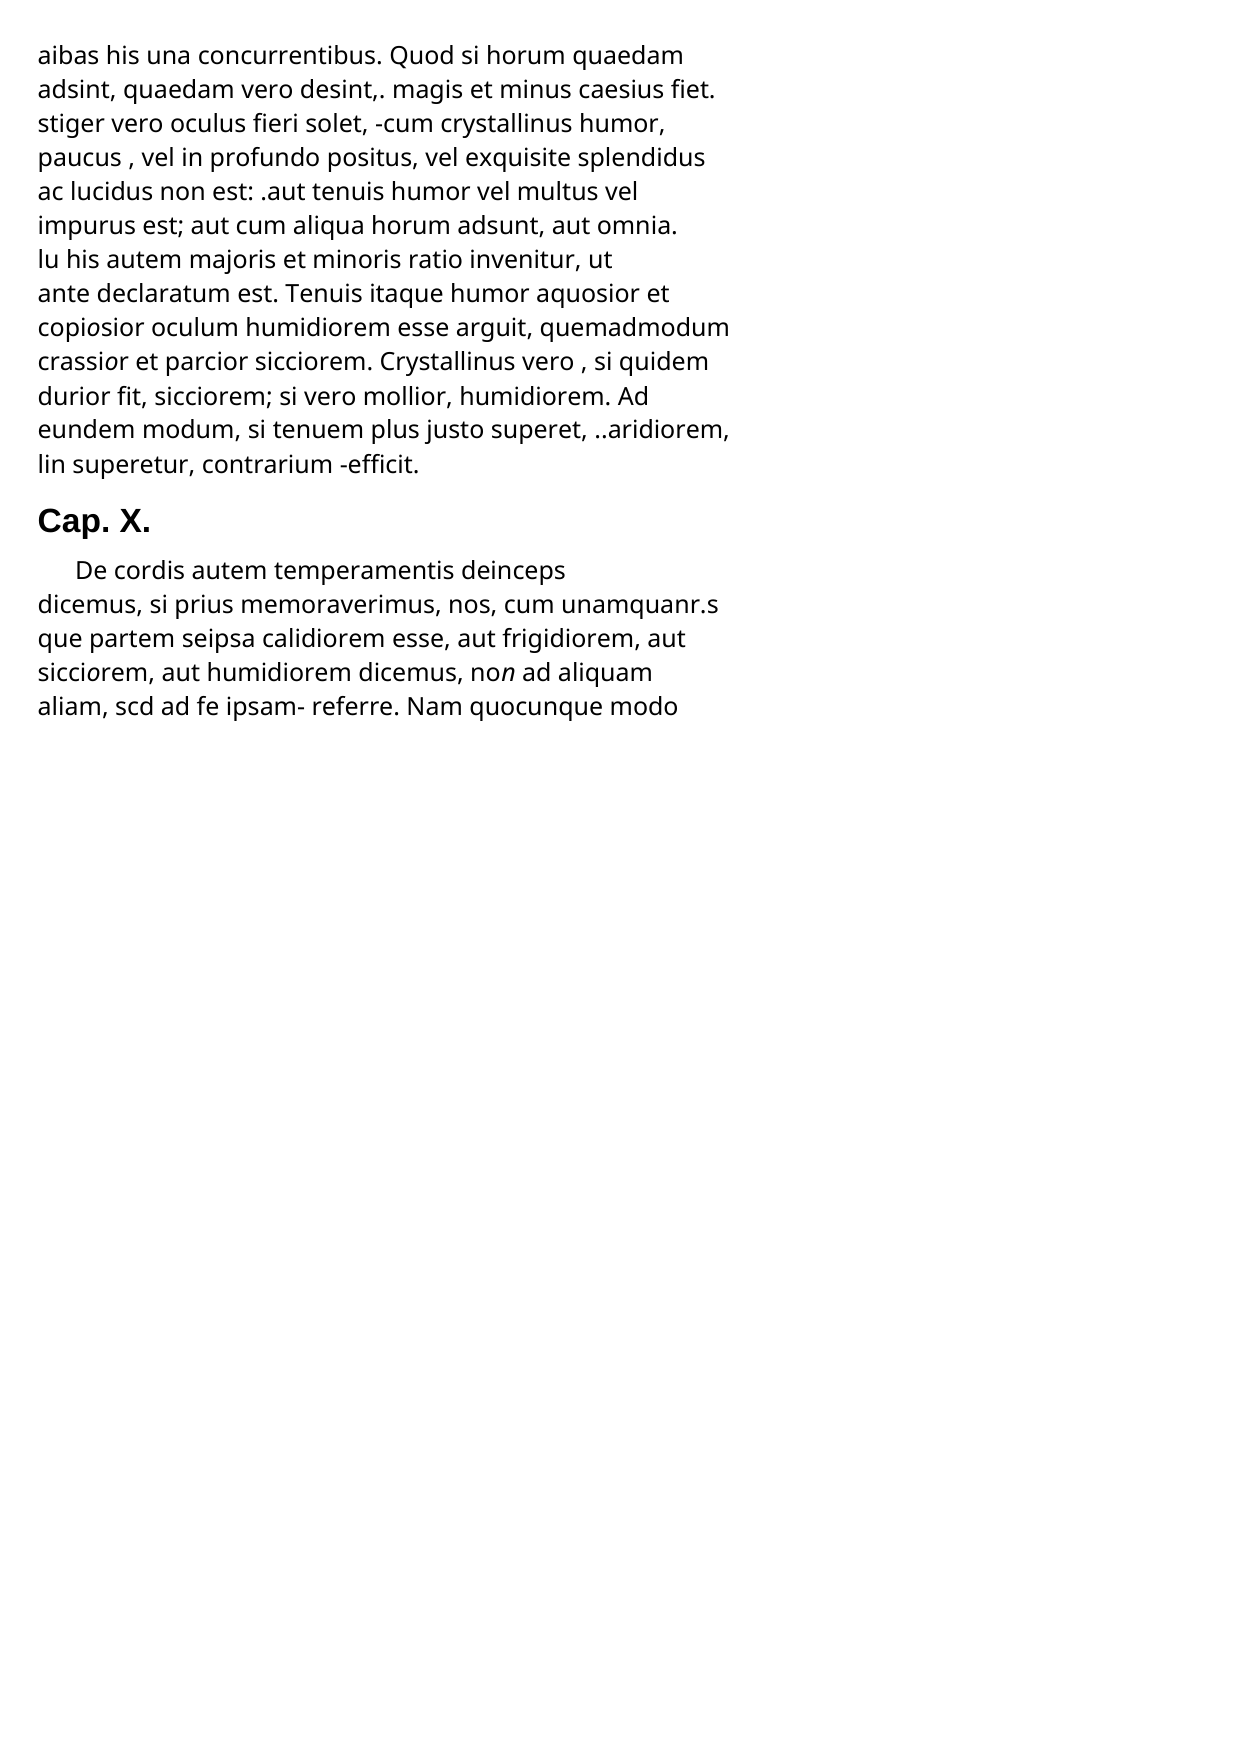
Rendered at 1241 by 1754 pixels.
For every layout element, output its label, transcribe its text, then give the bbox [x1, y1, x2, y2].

subtitle Cap. X. [37, 501, 1203, 540]
text aibas his una concurrentibus. Quod si horum quaedam adsint, quaedam vero desint,. magis et minus caesius fiet. stiger vero oculus fieri solet, -cum crystallinus humor, paucus , vel in profundo positus, vel exquisite splendidus ac lucidus non est: .aut tenuis humor vel multus vel impurus est; aut cum aliqua horum adsunt, aut omnia. lu his autem majoris et minoris ratio invenitur, ut ante declaratum est. Tenuis itaque humor aquosior et copiosior oculum humidiorem esse arguit, quemadmodum crassior et parcior sicciorem. Crystallinus vero , si quidem durior fit, sicciorem; si vero mollior, humidiorem. Ad eundem modum, si tenuem plus justo superet, ..aridiorem, lin superetur, contrarium -efficit. [37, 37, 1203, 480]
text De cordis autem temperamentis deinceps dicemus, si prius memoraverimus, nos, cum unamquanr.s que partem seipsa calidiorem esse, aut frigidiorem, aut sicciorem, aut humidiorem dicemus, non ad aliquam aliam, scd ad fe ipsam- referre. Nam quocunque modo [37, 552, 1203, 723]
